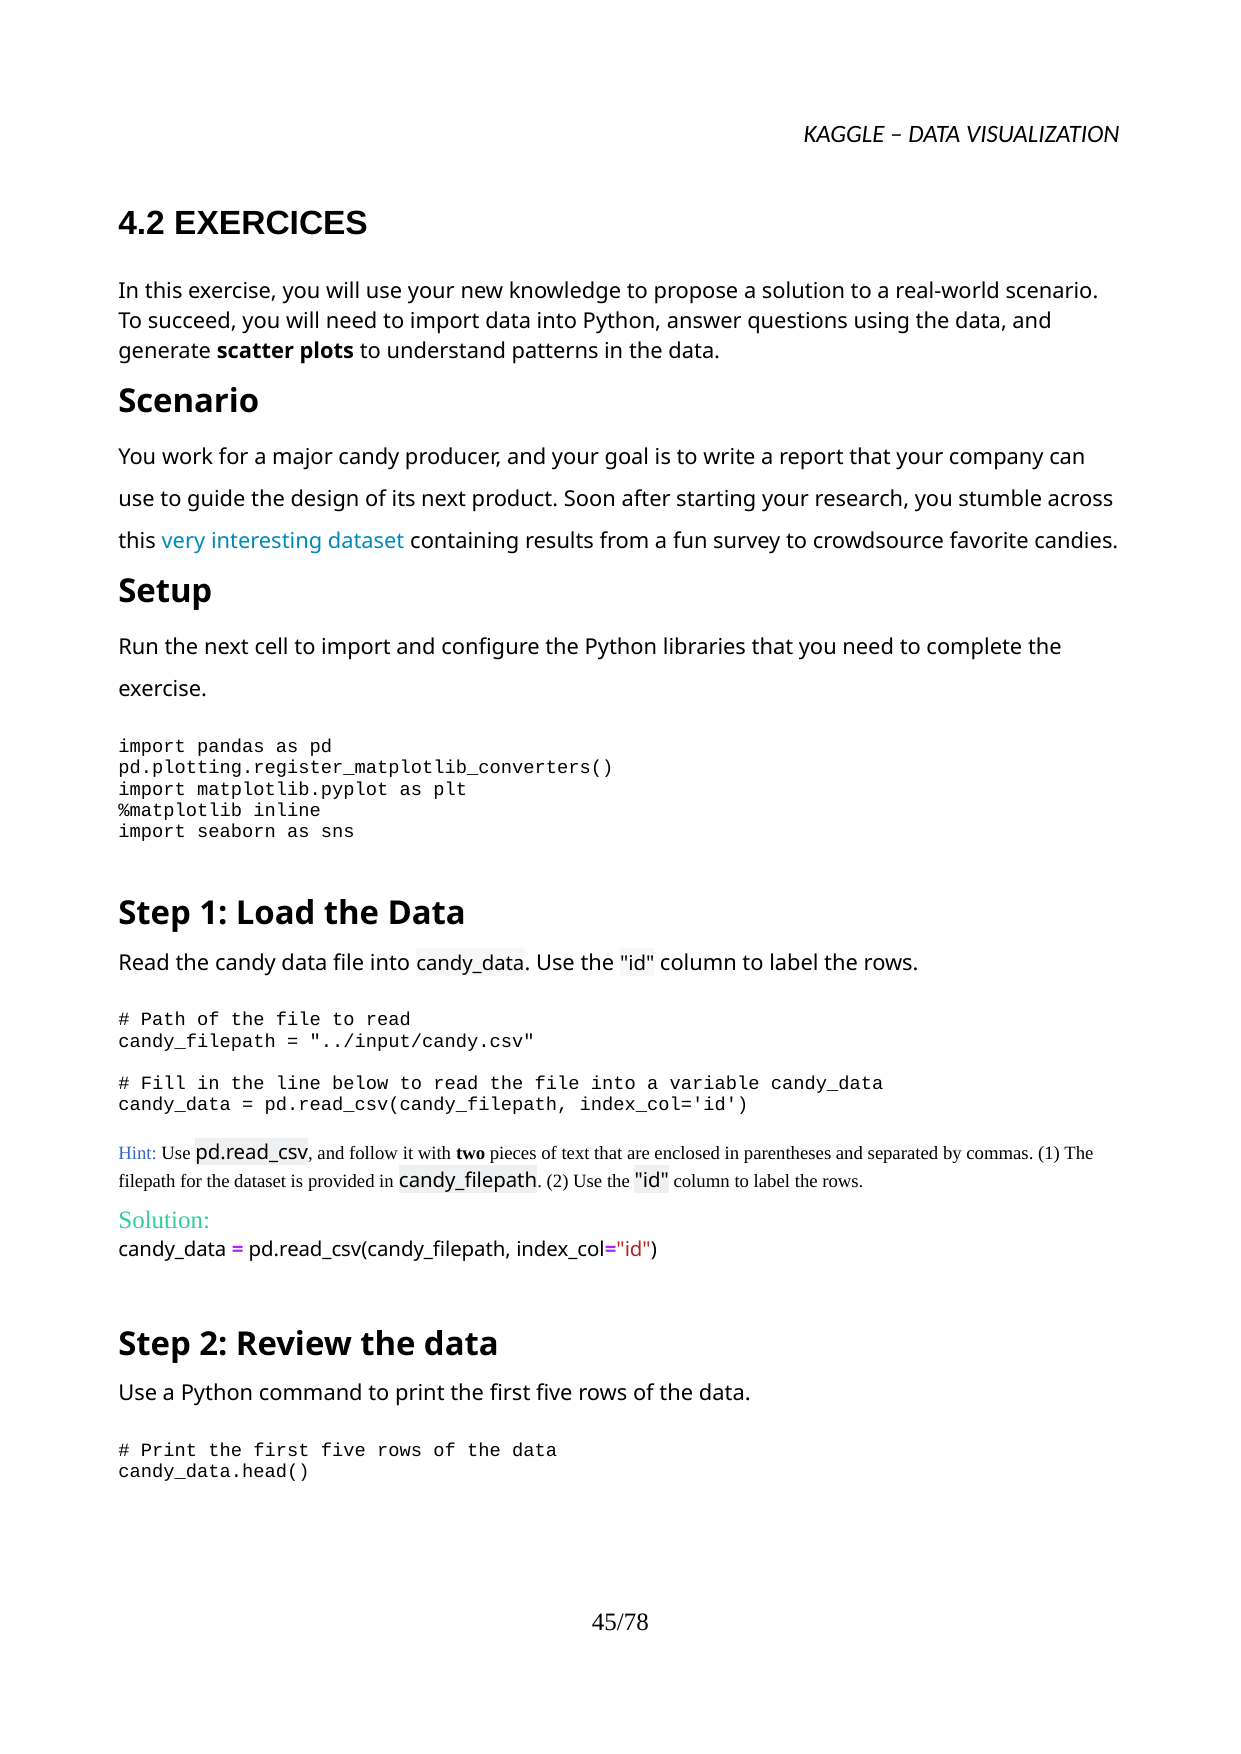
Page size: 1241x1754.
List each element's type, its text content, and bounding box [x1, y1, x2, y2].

subtitle Scenario [118, 377, 1122, 422]
text pd.plotting.register_matplotlib_converters() [118, 758, 1122, 779]
text Solution: [118, 1206, 1122, 1234]
text candy_data = pd.read_csv(candy_filepath, index_col='id') [118, 1095, 1122, 1116]
text In this exercise, you will use your new knowledge to propose a solution to a real-world scenario. To succeed, you will need to import data into Python, answer questions using the data, and generate scatter plots to understand patterns in the data. [118, 276, 1122, 365]
text # Fill in the line below to read the file into a variable candy_data [118, 1074, 1122, 1095]
text %matplotlib inline [118, 801, 1122, 822]
text Use a Python command to print the first five rows of the data. [118, 1377, 1122, 1407]
text candy_data = pd.read_csv(candy_filepath, index_col="id") [118, 1234, 1122, 1262]
text import pandas as pd [118, 737, 1122, 758]
text You work for a major candy producer, and your goal is to write a report that your company can use to guide the design of its next product. Soon after starting your research, you stumble across this very interesting dataset containing results from a fun survey to crowdsource favorite candies. [118, 441, 1122, 555]
text import matplotlib.pyplot as plt [118, 779, 1122, 801]
text candy_data.head() [118, 1462, 1122, 1483]
text # Print the first five rows of the data [118, 1441, 1122, 1462]
text Run the next cell to import and configure the Python libraries that you need to complete the exercise. [118, 631, 1122, 703]
subtitle Setup [118, 568, 1122, 612]
text candy_filepath = "../input/candy.csv" [118, 1031, 1122, 1053]
text import seaborn as sns [118, 822, 1122, 843]
text Hint: Use pd.read_csv, and follow it with two pieces of text that are enclosed in parentheses and separated by commas. (1) The filepath for the dataset is provided in candy_filepath. (2) Use the "id" column to label the rows. [118, 1138, 1122, 1193]
text Read the candy data file into candy_data. Use the "id" column to label the rows. [118, 947, 1122, 976]
text # Path of the file to read [118, 1010, 1122, 1031]
subtitle 4.2 EXERCICES [118, 203, 1122, 242]
subtitle Step 1: Load the Data [118, 889, 1122, 934]
subtitle Step 2: Review the data [118, 1320, 1122, 1364]
